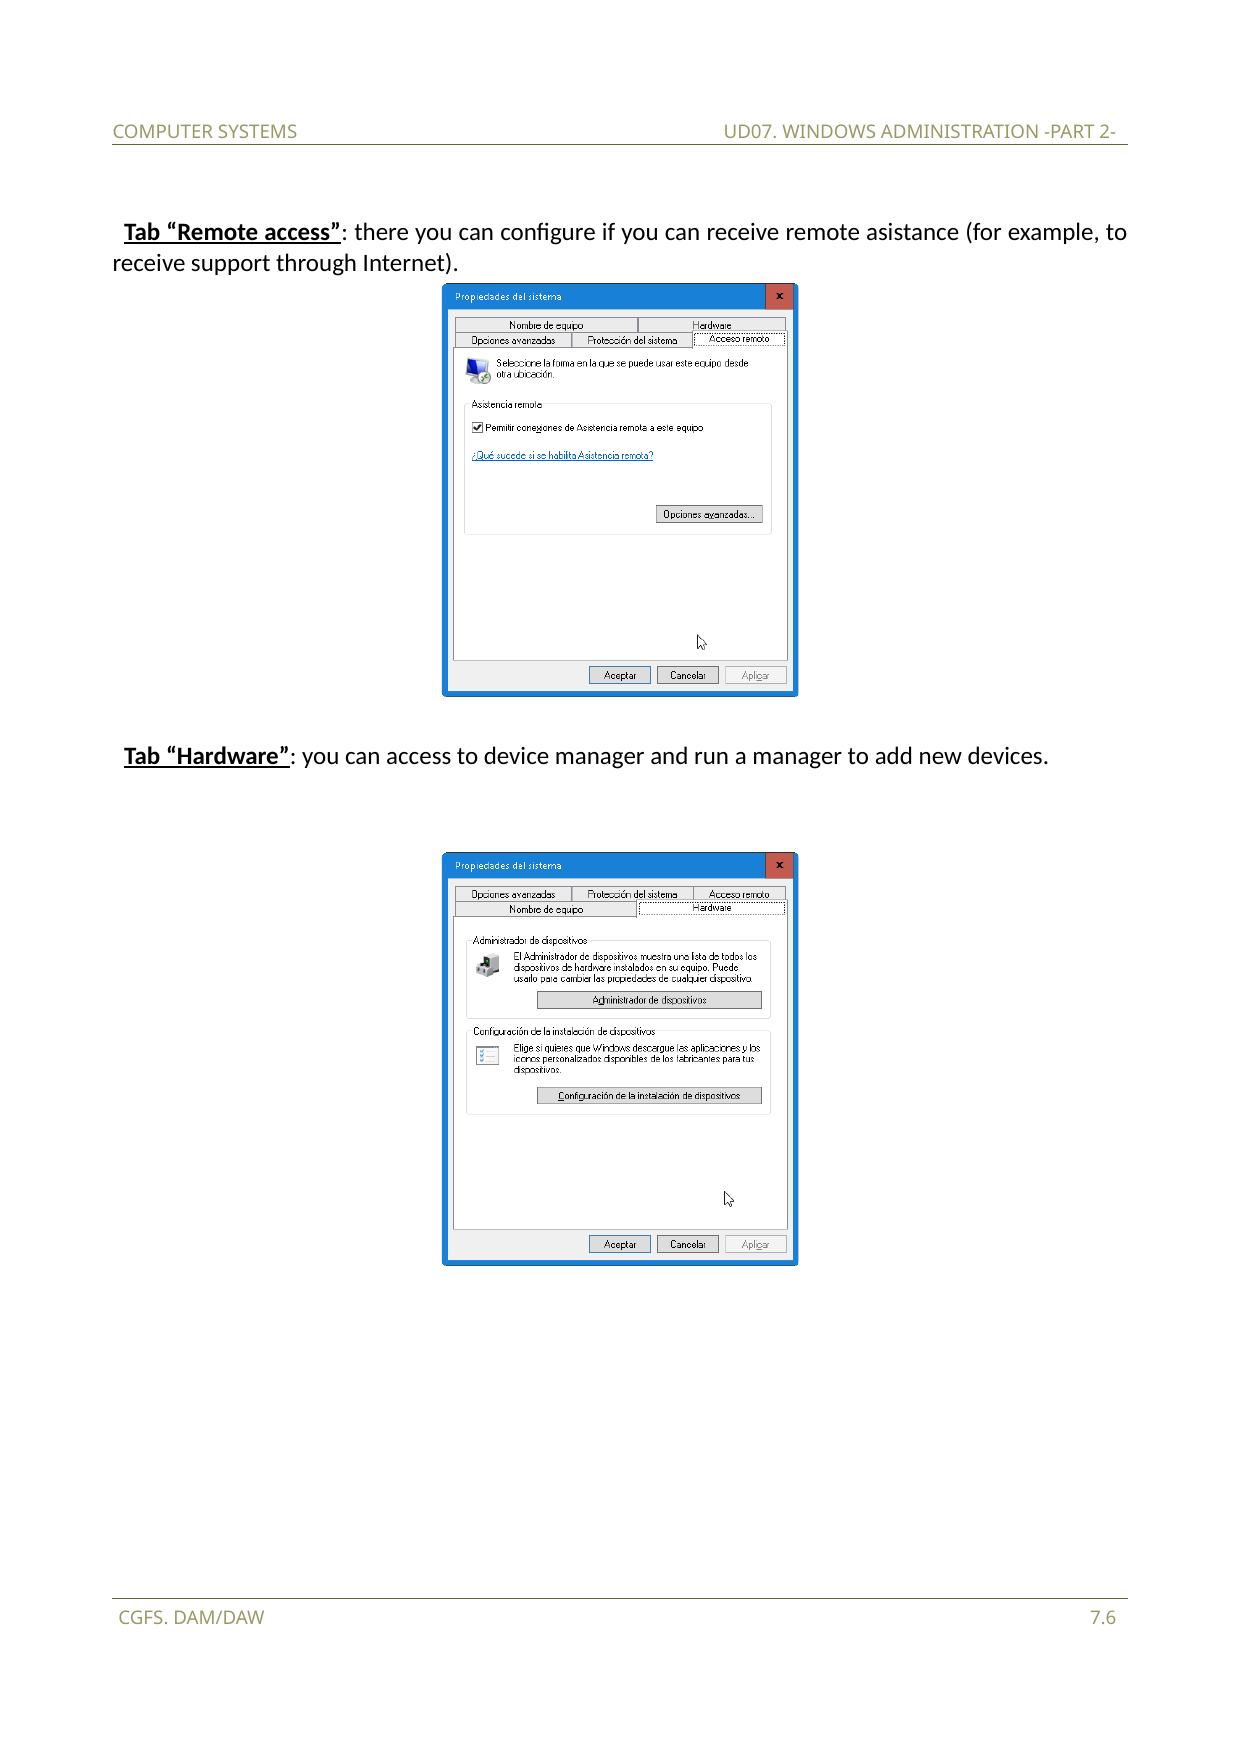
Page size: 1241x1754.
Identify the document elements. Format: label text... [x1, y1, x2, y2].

text Tab “Remote access”: there you can configure if you can receive remote asistance (for example, to receive support through Internet). [112, 216, 1128, 277]
text Tab “Hardware”: you can access to device manager and run a manager to add new devices. [112, 740, 1128, 771]
picture [441, 852, 799, 1266]
picture [441, 283, 799, 697]
